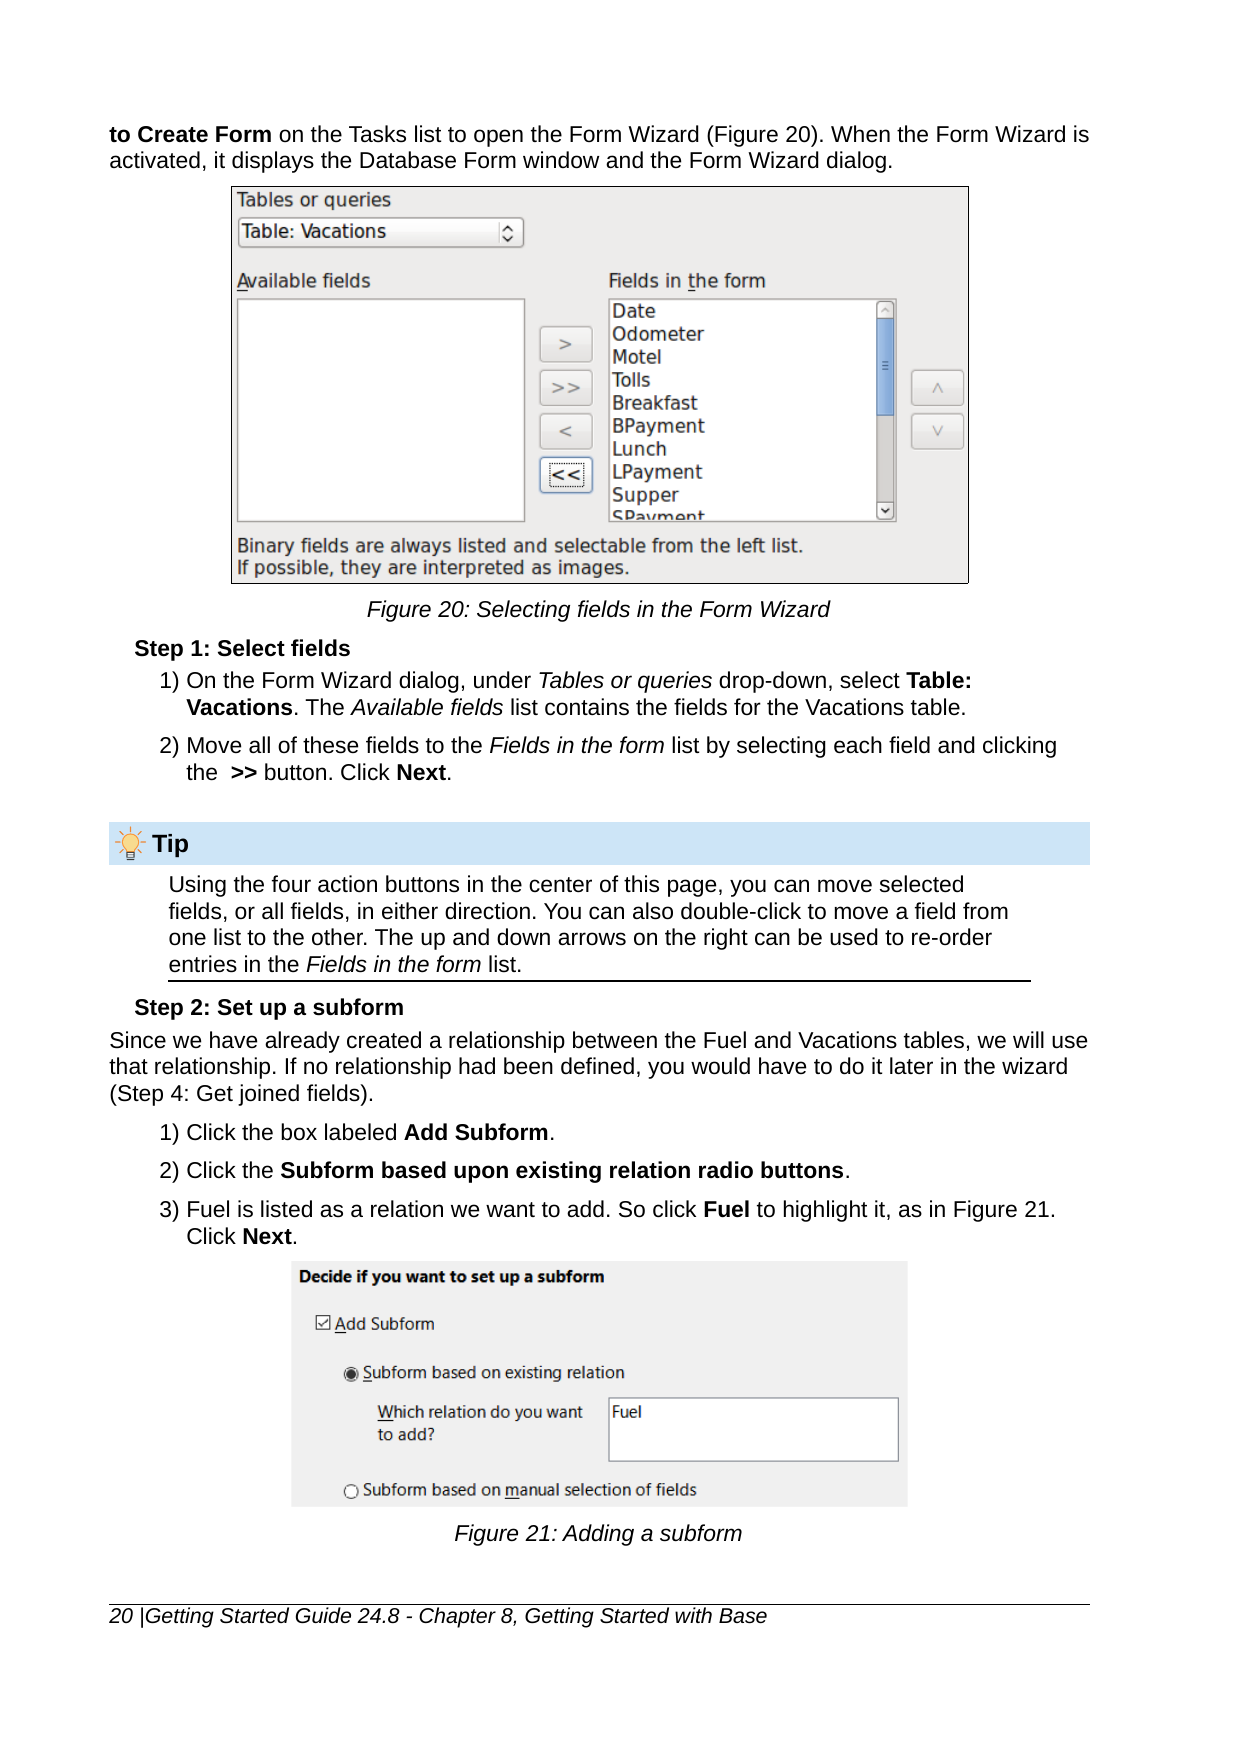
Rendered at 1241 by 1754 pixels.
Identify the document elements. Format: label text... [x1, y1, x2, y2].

list Click the Subform based upon existing relation radio buttons. [186, 1157, 1090, 1184]
list Move all of these fields to the Fields in the form list by selecting each field and clicking the >> button. Click Next. [186, 732, 1090, 785]
text Step 1: Select fields [134, 634, 1090, 661]
text Step 2: Set up a subform [134, 994, 1090, 1021]
text Figure 20: Selecting fields in the Form Wizard [231, 596, 968, 622]
text to Create Form on the Tasks list to open the Form Wizard (Figure 20). When the Form Wizard is activated, it displays the Database Form window and the Form Wizard dialog. [109, 121, 1090, 174]
list On the Form Wizard dialog, under Tables or queries drop-down, select Table: Vacations. The Available fields list contains the fields for the Vacations table. [186, 667, 1090, 720]
subtitle Tip [109, 822, 1090, 865]
text Using the four action buttons in the center of this page, you can move selected fields, or all fields, in either direction. You can also double-click to move a field from one list to the other. The up and down arrows on the right can be used to re-order entries in the Fields in the form list. [168, 871, 1031, 980]
picture [232, 187, 968, 583]
list Since we have already created a relationship between the Fuel and Vacations tables, we will use that relationship. If no relationship had been defined, you would have to do it later in the wizard (Step 4: Get joined fields). [109, 1027, 1090, 1106]
list Fuel is listed as a relation we want to add. So click Fuel to highlight it, as in Figure 21. Click Next. [186, 1196, 1090, 1249]
list Click the box labeled Add Subform. [186, 1118, 1090, 1145]
text Figure 21: Adding a subform [291, 1520, 908, 1546]
picture [291, 1261, 908, 1508]
